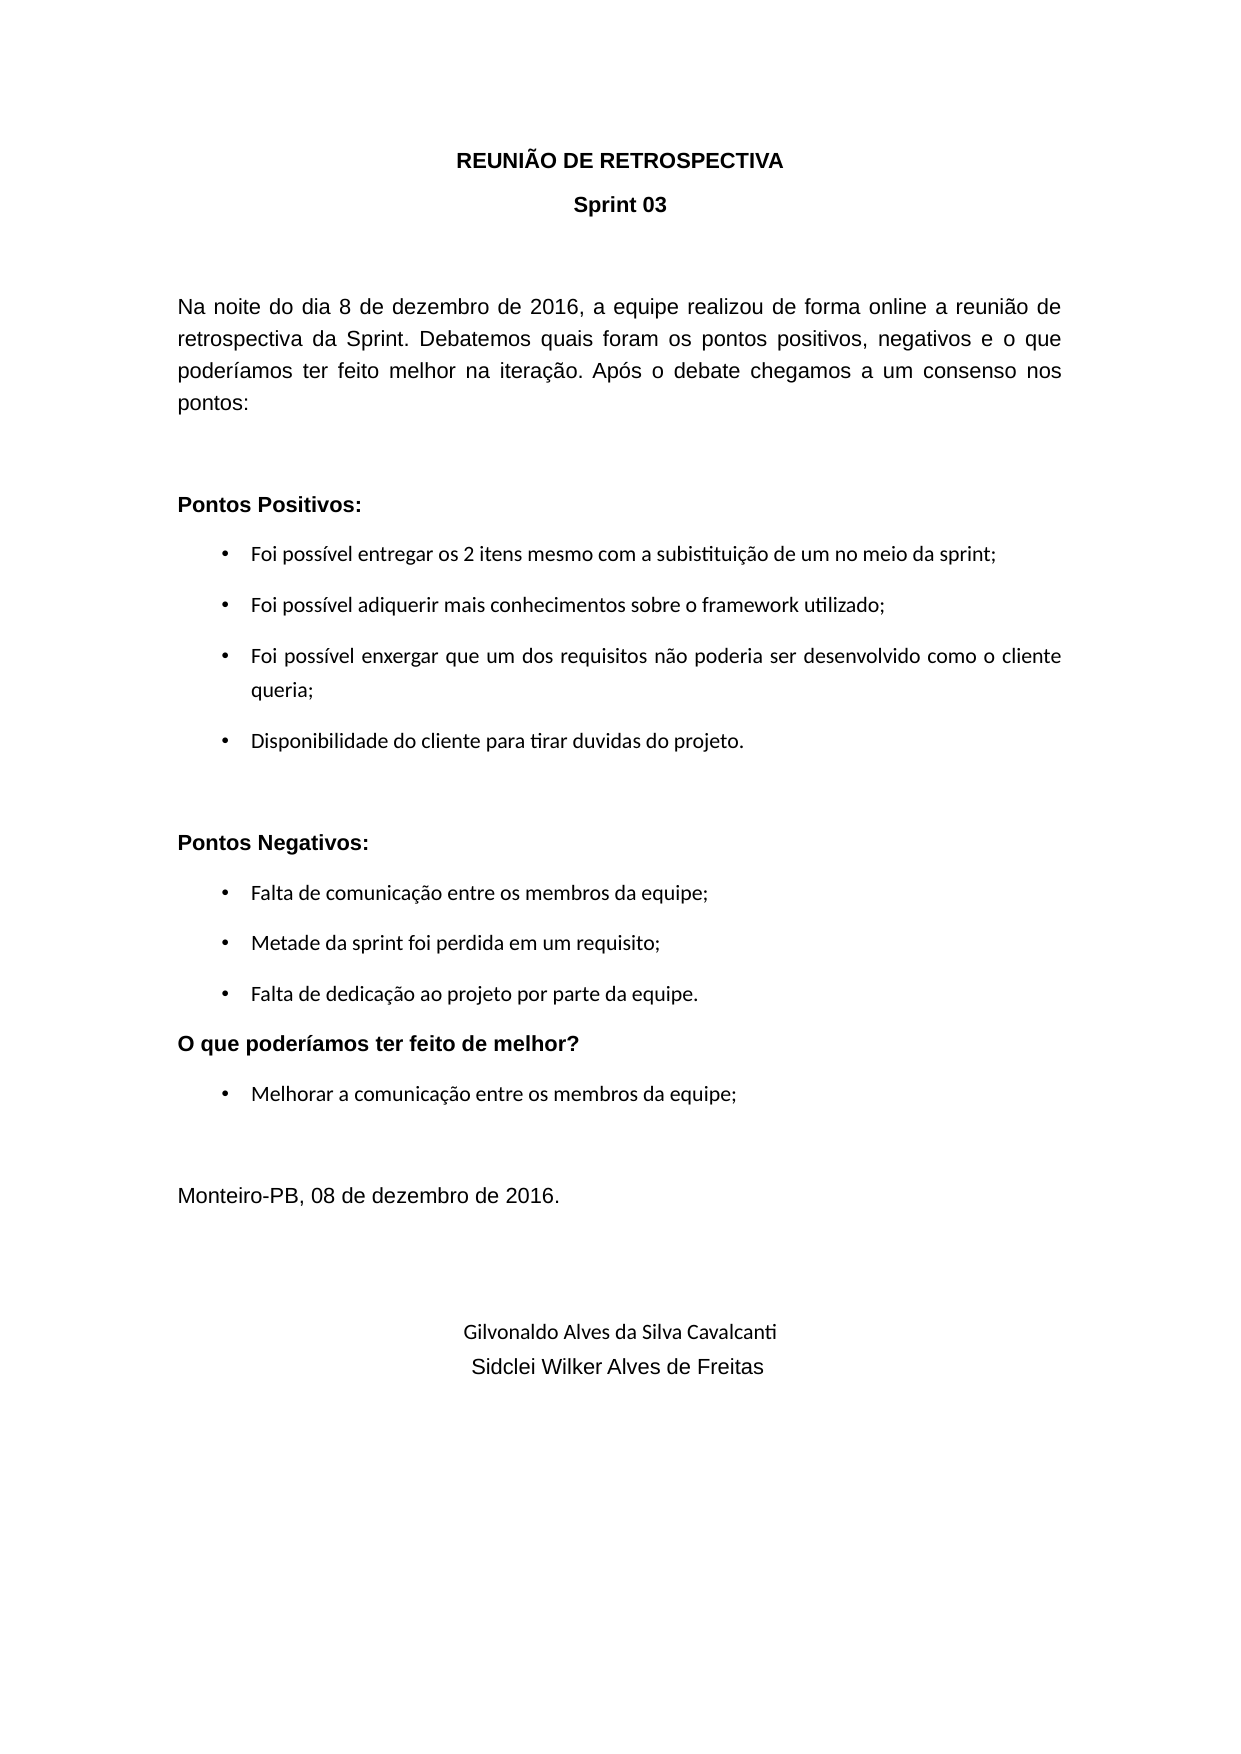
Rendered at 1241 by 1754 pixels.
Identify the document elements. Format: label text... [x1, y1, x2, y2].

text Sprint 03 [177, 192, 1063, 218]
list Foi possível entregar os 2 itens mesmo com a subistituição de um no meio da sprint; [221, 541, 1063, 567]
list Falta de dedicação ao projeto por parte da equipe. [221, 980, 1063, 1007]
list Falta de comunicação entre os membros da equipe; [221, 879, 1063, 906]
list Foi possível adiquerir mais conhecimentos sobre o framework utilizado; [221, 591, 1063, 618]
text Pontos Positivos: [177, 492, 1063, 517]
text Gilvonaldo Alves da Silva Cavalcanti [177, 1318, 1063, 1345]
text Pontos Negativos: [177, 830, 1063, 855]
list Disponibilidade do cliente para tirar duvidas do projeto. [221, 727, 1063, 753]
list Metade da sprint foi perdida em um requisito; [221, 929, 1063, 956]
list Melhorar a comunicação entre os membros da equipe; [221, 1080, 1063, 1107]
text Sidclei Wilker Alves de Freitas [177, 1352, 1063, 1380]
text Na noite do dia 8 de dezembro de 2016, a equipe realizou de forma online a reunião de retrospectiva da Sprint. Debatemos quais foram os pontos positivos, negativos e o que poderíamos ter feito melhor na iteração. Após o debate chegamos a um consenso nos pontos: [177, 294, 1063, 416]
text REUNIÃO DE RETROSPECTIVA [177, 148, 1063, 173]
list Foi possível enxergar que um dos requisitos não poderia ser desenvolvido como o cliente queria; [221, 642, 1063, 703]
text O que poderíamos ter feito de melhor? [177, 1031, 1063, 1056]
text Monteiro-PB, 08 de dezembro de 2016. [177, 1183, 1063, 1208]
